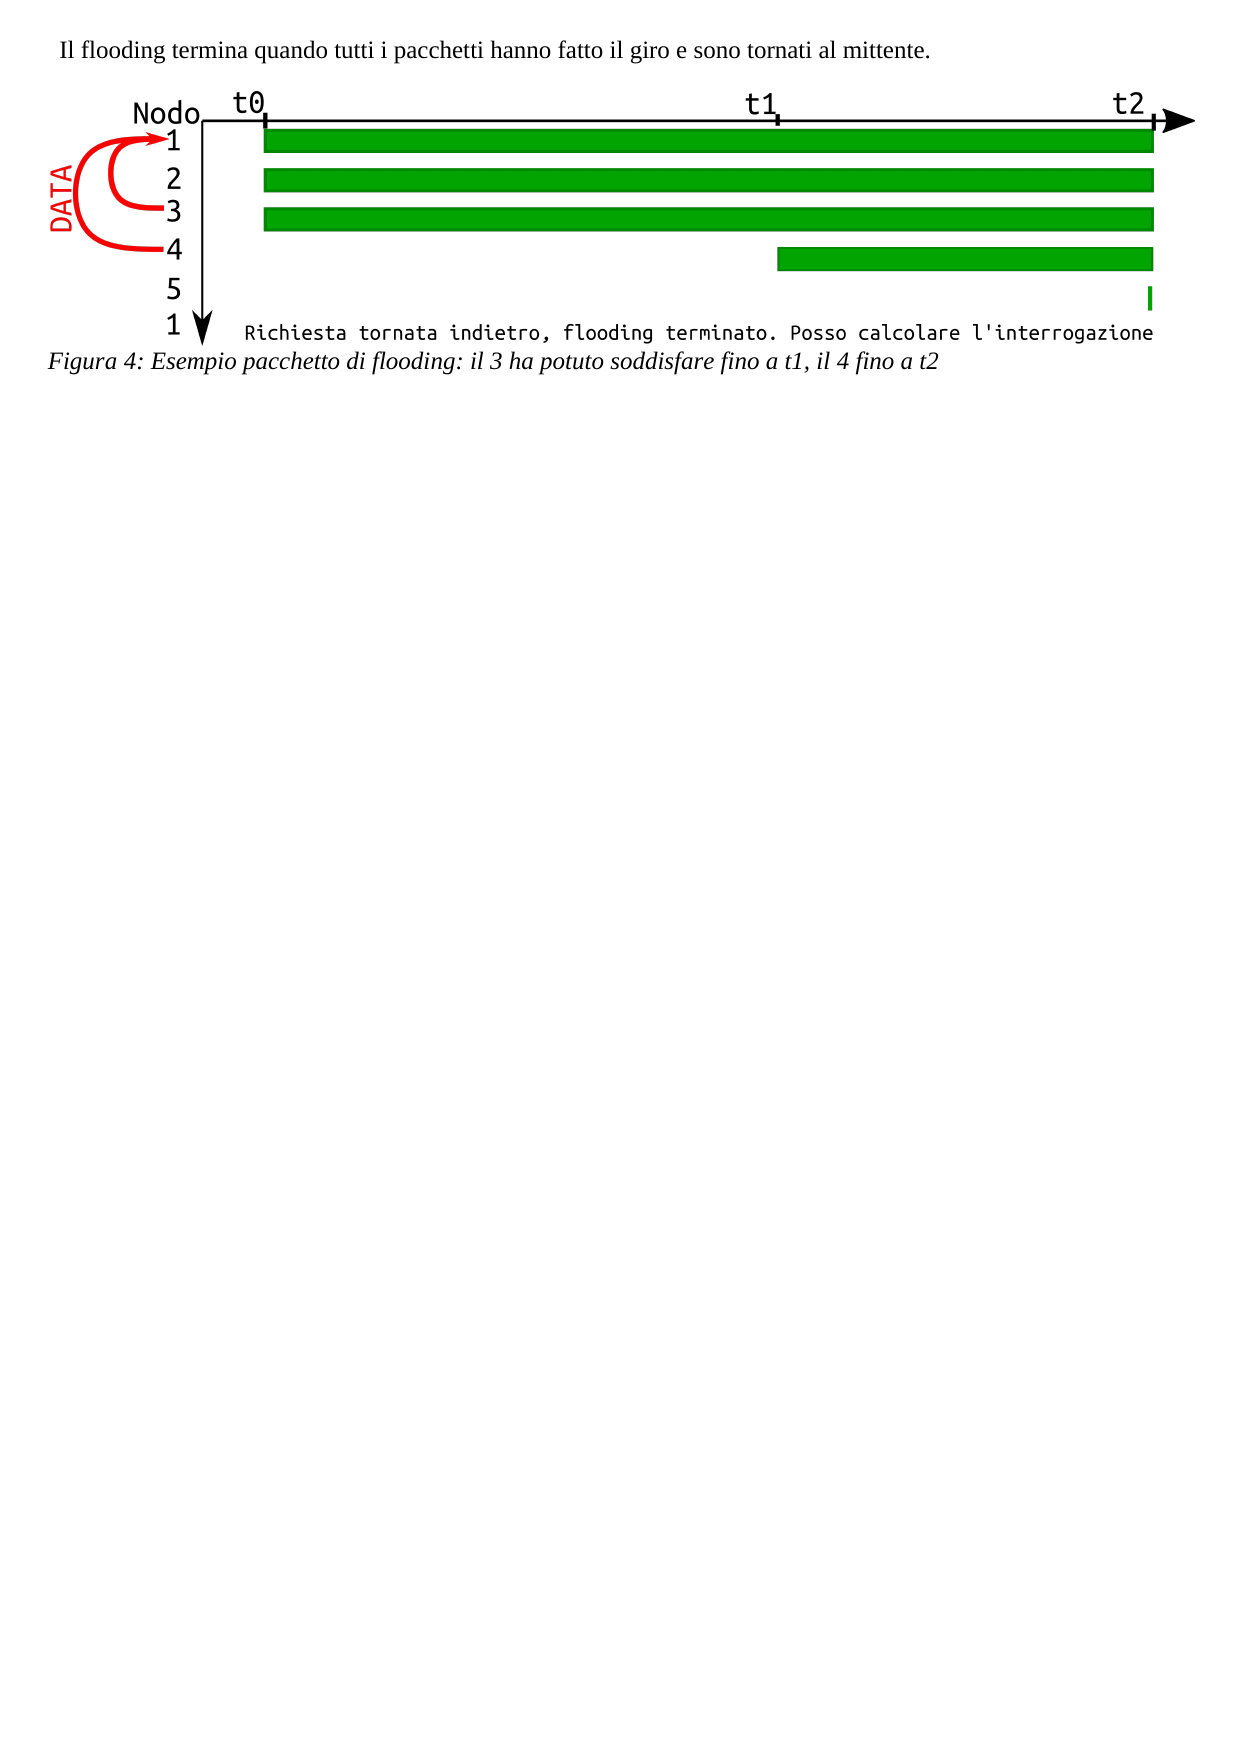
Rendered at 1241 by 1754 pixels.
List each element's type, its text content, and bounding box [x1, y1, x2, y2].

text Il flooding termina quando tutti i pacchetti hanno fatto il giro e sono tornati al mittente. [59, 35, 1181, 64]
text [48, 79, 1197, 92]
text [48, 375, 1197, 392]
picture [50, 91, 1195, 346]
text Figura 4: Esempio pacchetto di flooding: il 3 ha potuto soddisfare fino a t1, il 4 fino a t2 [48, 92, 1197, 375]
